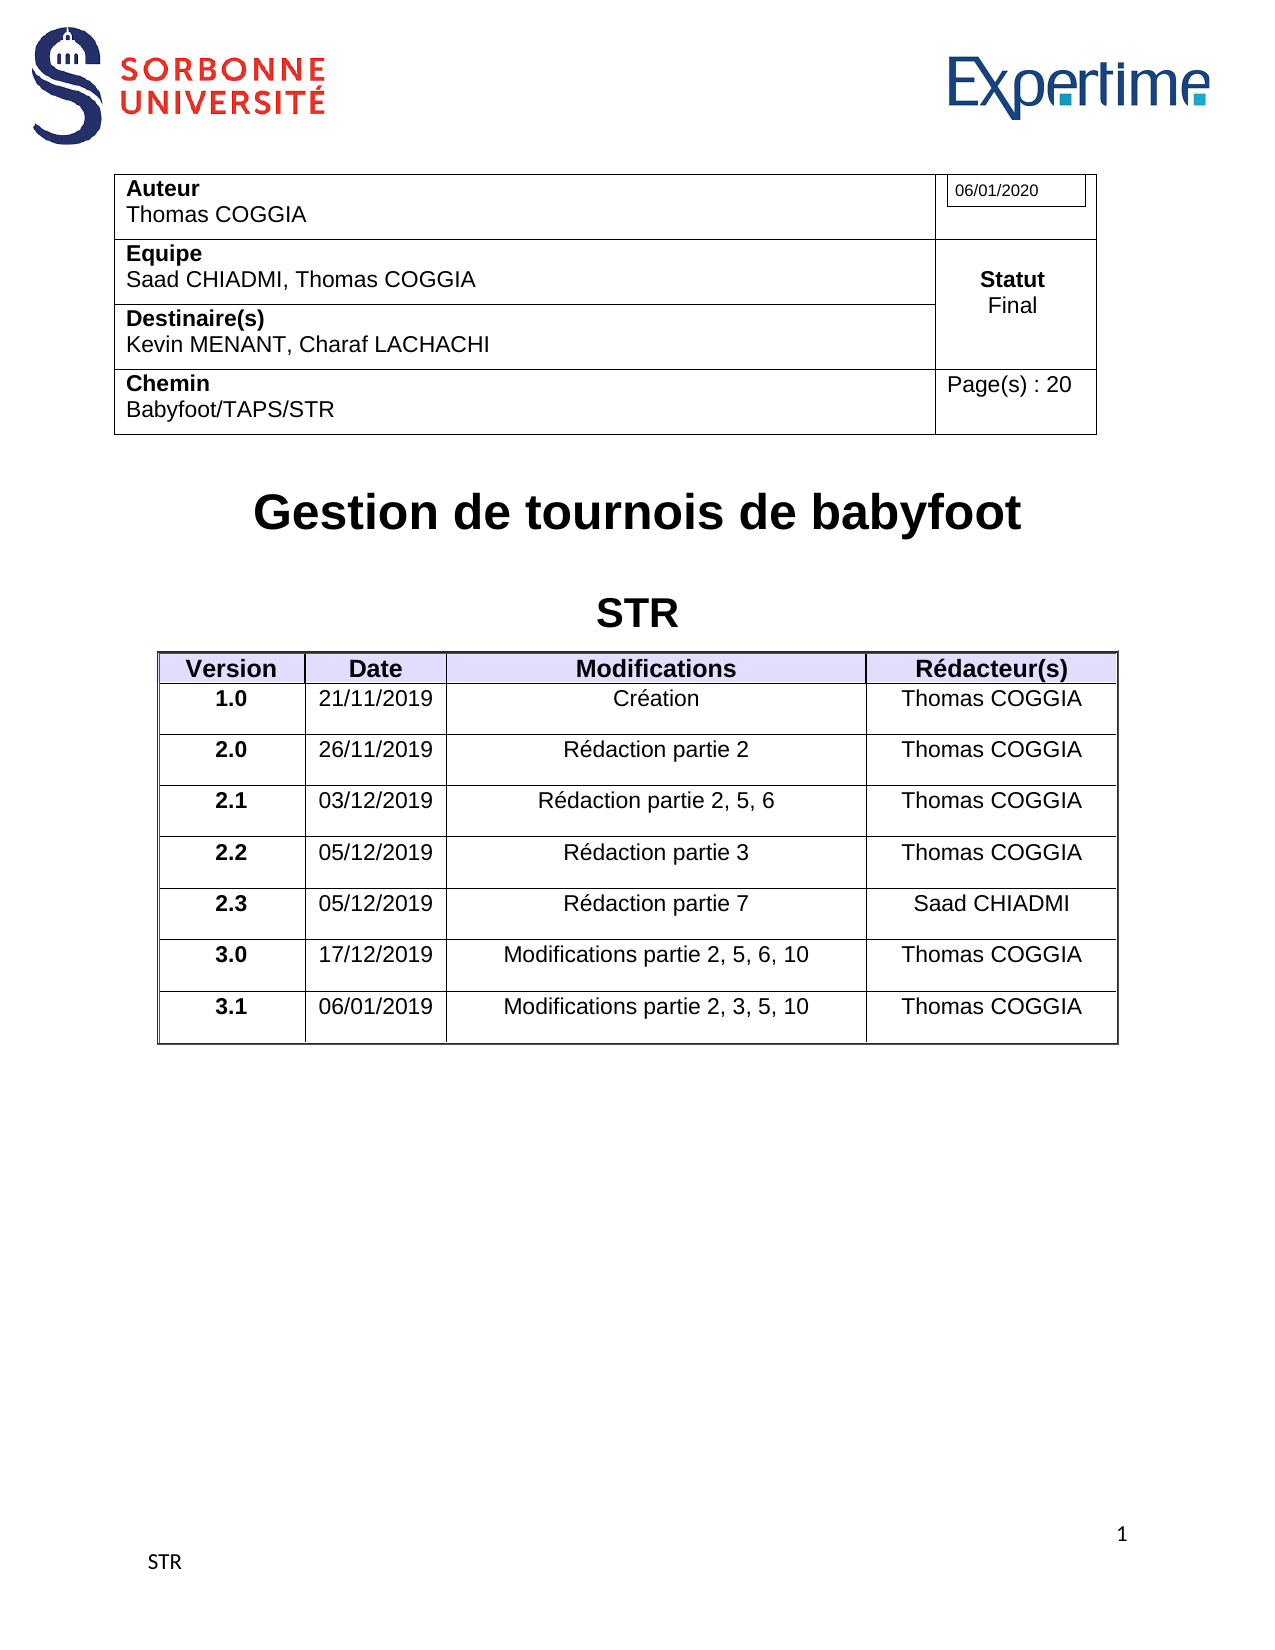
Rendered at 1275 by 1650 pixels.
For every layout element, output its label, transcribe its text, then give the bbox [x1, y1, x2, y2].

table_cell Thomas COGGIA [867, 684, 1116, 734]
table_cell Modifications partie 2, 5, 6, 10 [447, 940, 866, 991]
table_cell 2.2 [160, 837, 305, 888]
table_cell Thomas COGGIA [867, 940, 1116, 991]
table_header Rédacteur(s) [867, 654, 1116, 682]
table_cell 06/01/2019 [306, 992, 446, 1042]
table_cell 05/12/2019 [306, 889, 446, 939]
table_header Version [160, 654, 304, 682]
table_cell 2.1 [160, 786, 305, 836]
picture [945, 52, 1210, 120]
text Gestion de tournois de babyfoot [148, 483, 1127, 540]
text STR [148, 588, 1127, 636]
table_cell Equipe Saad CHIADMI, Thomas COGGIA [115, 240, 935, 304]
table_cell Saad CHIADMI [867, 889, 1116, 939]
table_cell Statut Final [936, 240, 1096, 369]
table_cell Création [447, 684, 866, 734]
table_cell Destinaire(s) Kevin MENANT, Charaf LACHACHI [115, 305, 935, 369]
table_cell Rédaction partie 7 [447, 889, 866, 939]
table_cell Chemin Babyfoot/TAPS/STR [115, 370, 935, 434]
table_cell 2.0 [160, 735, 305, 785]
table_header [936, 175, 1096, 239]
table_cell 2.3 [160, 889, 305, 939]
table_cell Rédaction partie 2 [447, 735, 866, 785]
table_cell 17/12/2019 [306, 940, 446, 991]
table_cell 26/11/2019 [306, 735, 446, 785]
table_cell 05/12/2019 [306, 837, 446, 888]
table_header Auteur Thomas COGGIA [115, 175, 935, 239]
table_cell Thomas COGGIA [867, 992, 1116, 1042]
table_cell 03/12/2019 [306, 786, 446, 836]
table_cell Modifications partie 2, 3, 5, 10 [447, 992, 866, 1042]
table_header Modifications [447, 654, 865, 682]
table_cell 3.1 [160, 992, 305, 1042]
picture [31, 26, 325, 145]
table_cell 21/11/2019 [306, 684, 446, 734]
table_cell 3.0 [160, 940, 305, 991]
table_cell Rédaction partie 3 [447, 837, 866, 888]
table_cell Page(s) : 20 [936, 370, 1096, 434]
table_cell Thomas COGGIA [867, 837, 1116, 888]
table_cell 1.0 [160, 684, 305, 734]
table_cell Rédaction partie 2, 5, 6 [447, 786, 866, 836]
table_cell Thomas COGGIA [867, 786, 1116, 836]
table_header Date [306, 654, 446, 682]
table_cell Thomas COGGIA [867, 735, 1116, 785]
